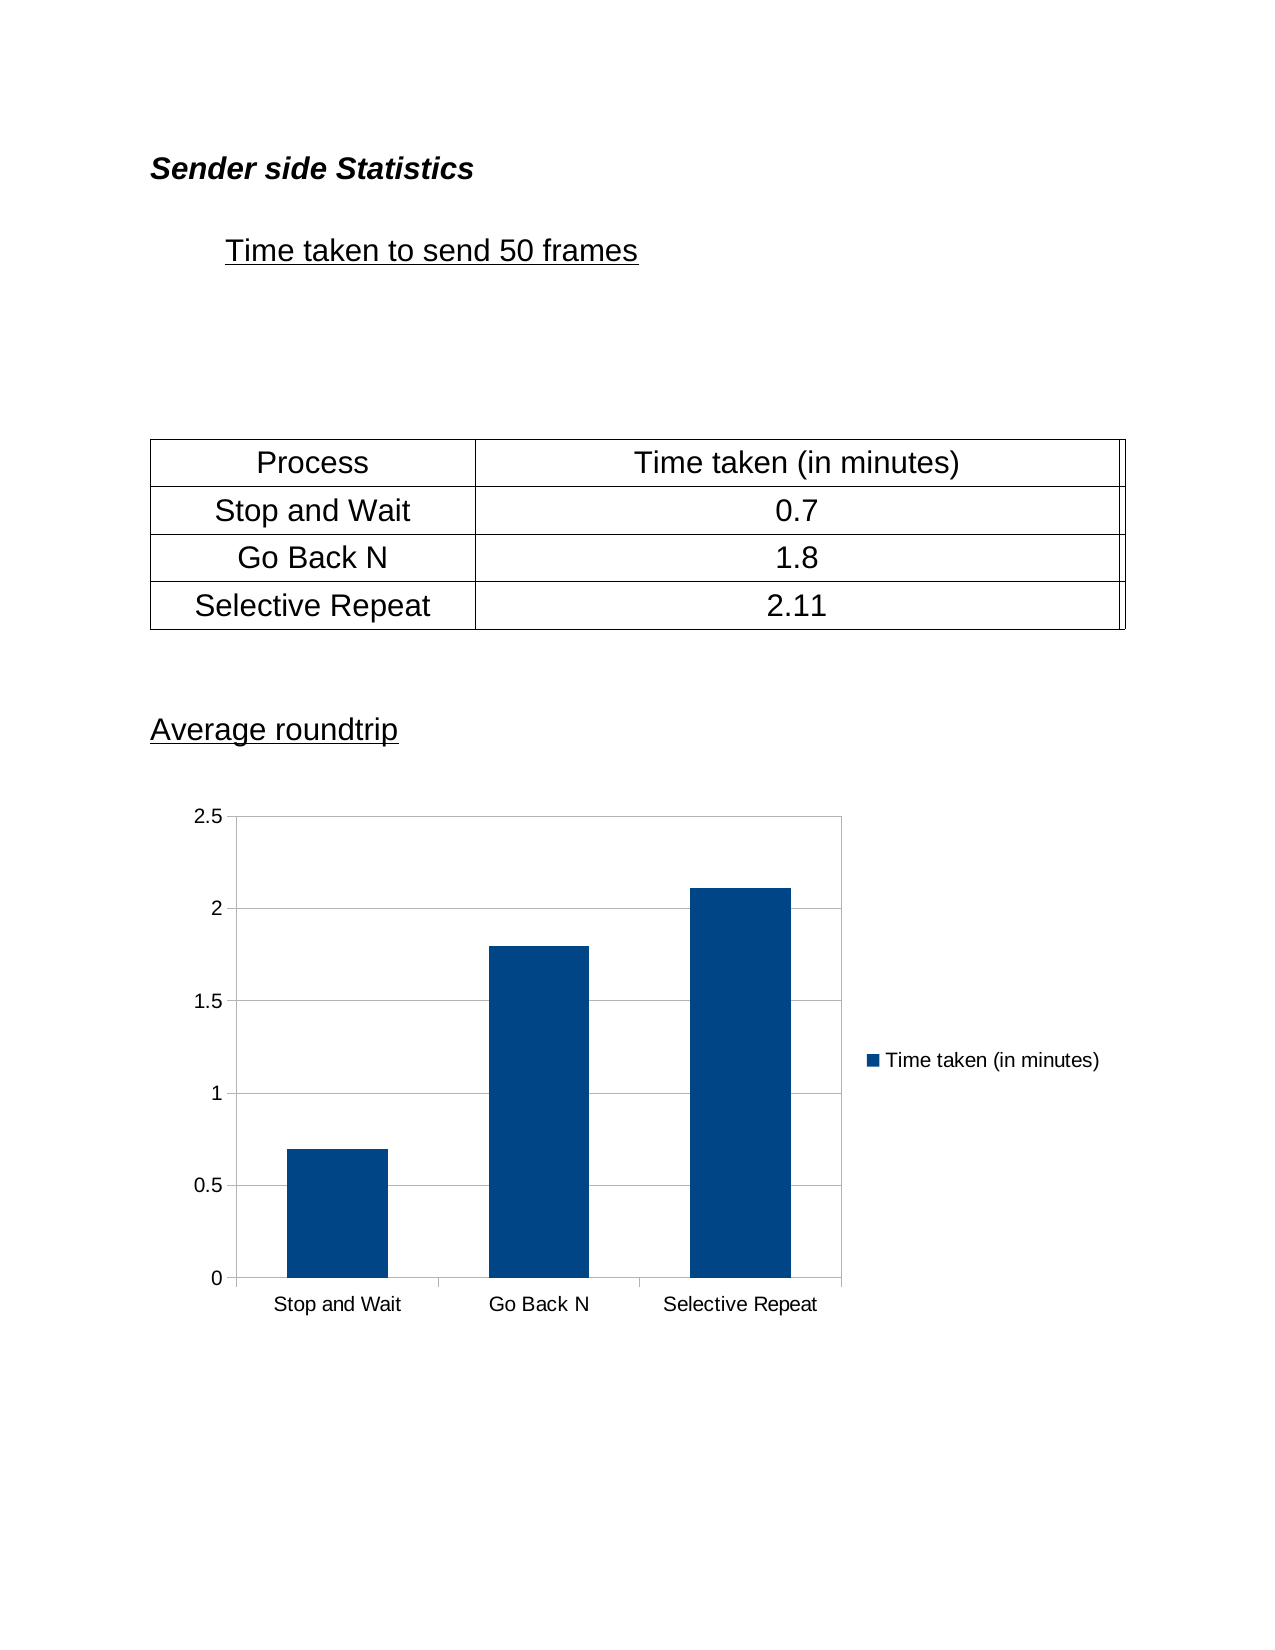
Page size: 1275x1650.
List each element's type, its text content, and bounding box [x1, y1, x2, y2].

text Time taken to send 50 frames [150, 232, 1125, 268]
table_cell 2.11 [476, 582, 1119, 629]
table_cell [1120, 582, 1125, 629]
table_cell 1.8 [476, 535, 1119, 581]
table_cell 0.7 [476, 487, 1119, 534]
table_cell Go Back N [151, 535, 475, 581]
text Sender side Statistics [150, 150, 1125, 186]
table_cell [1120, 535, 1125, 581]
table_header Process [151, 440, 475, 486]
table_cell Selective Repeat [151, 582, 475, 629]
table_header [1120, 440, 1125, 486]
table_cell Stop and Wait [151, 487, 475, 534]
table_cell [1120, 487, 1125, 534]
table_header Time taken (in minutes) [476, 440, 1119, 486]
text Average roundtrip [150, 711, 1125, 747]
